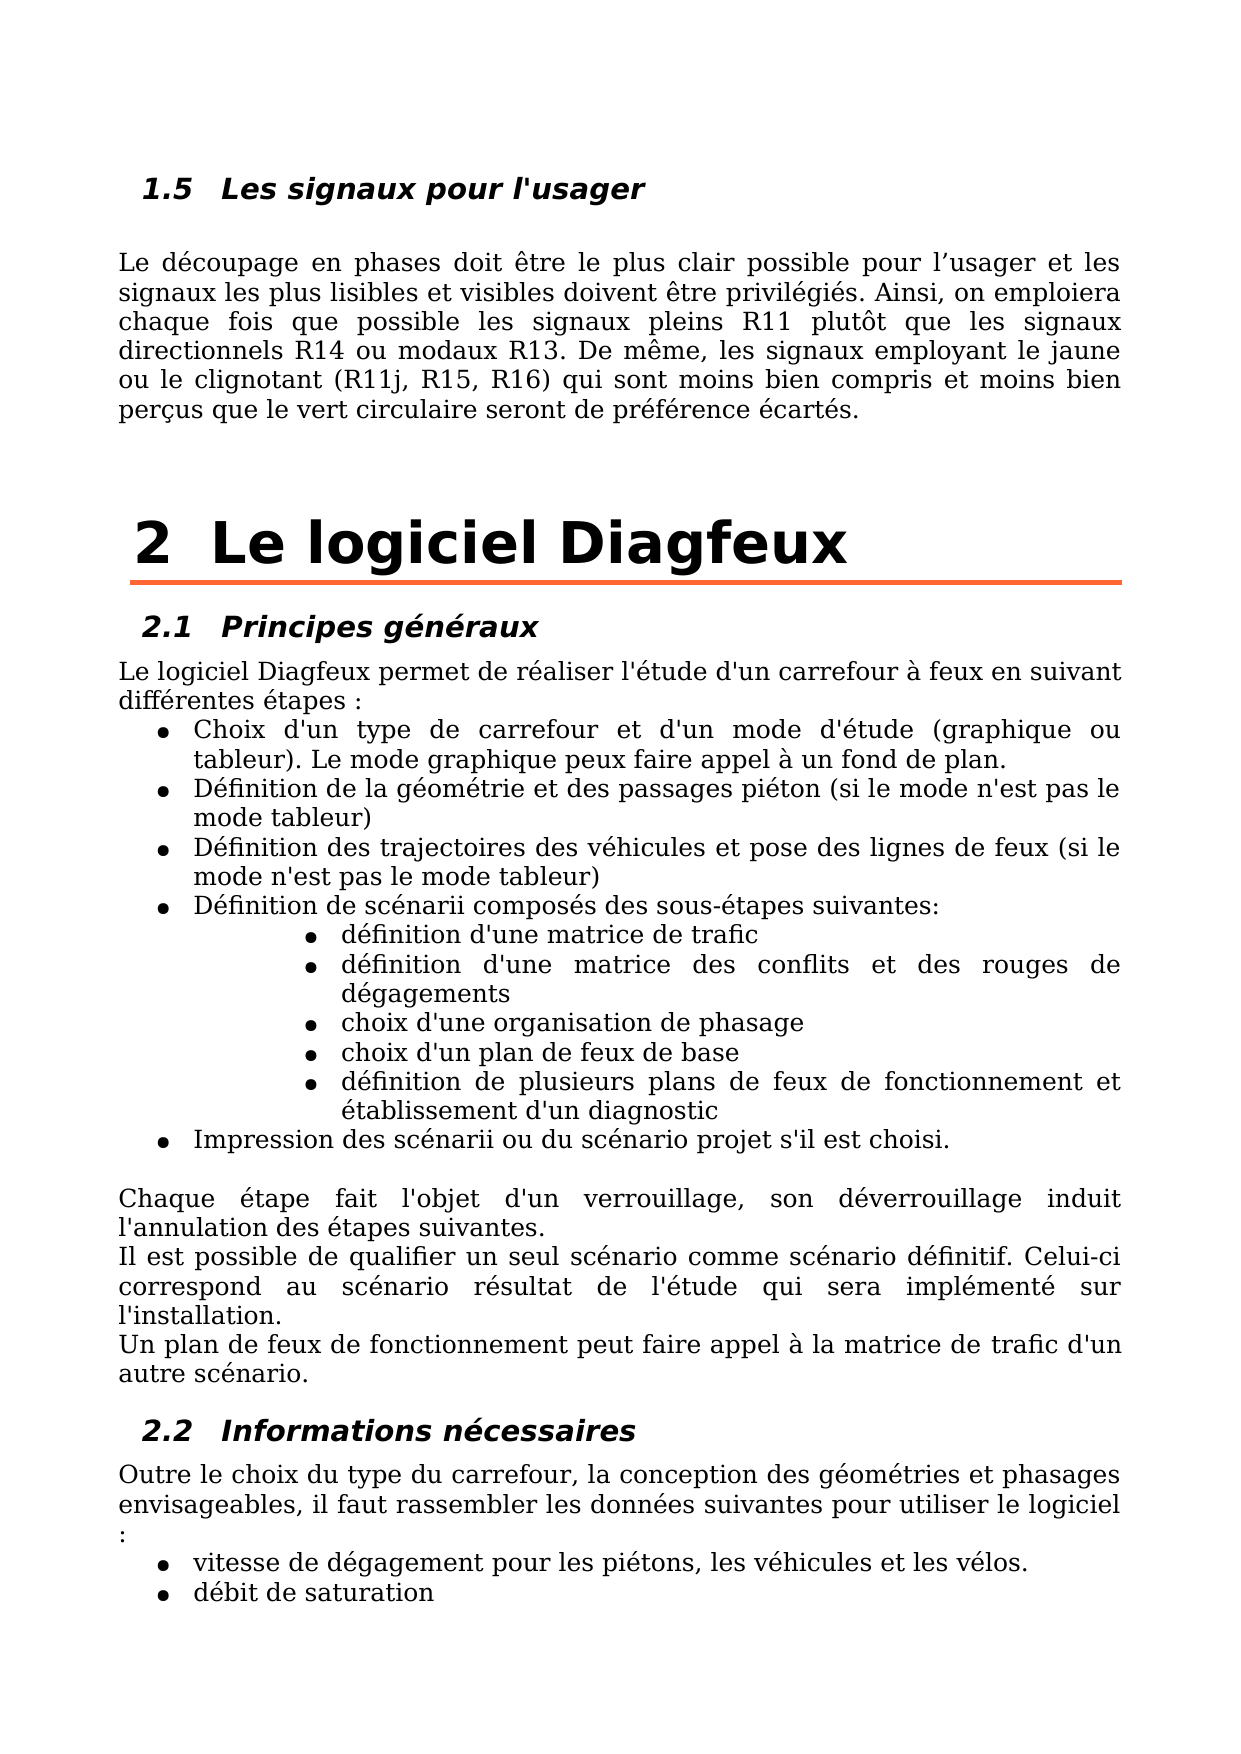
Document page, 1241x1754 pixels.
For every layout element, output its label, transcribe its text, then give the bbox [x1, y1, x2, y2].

subtitle Le logiciel Diagfeux [130, 508, 1122, 580]
list définition d'une matrice de trafic [303, 921, 1122, 950]
list choix d'un plan de feux de base [303, 1038, 1122, 1067]
subtitle Informations nécessaires [142, 1414, 1122, 1448]
list Définition de la géométrie et des passages piéton (si le mode n'est pas le mode tableur) [156, 774, 1122, 833]
list Impression des scénarii ou du scénario projet s'il est choisi. [156, 1126, 1122, 1155]
list débit de saturation [156, 1578, 1122, 1607]
list vitesse de dégagement pour les piétons, les véhicules et les vélos. [156, 1548, 1122, 1578]
text Il est possible de qualifier un seul scénario comme scénario définitif. Celui-ci correspond au scénario résultat de l'étude qui sera implémenté sur l'installation. [118, 1243, 1122, 1330]
subtitle Les signaux pour l'usager [142, 172, 1122, 207]
list définition de plusieurs plans de feux de fonctionnement et établissement d'un diagnostic [303, 1067, 1122, 1126]
list choix d'une organisation de phasage [303, 1008, 1122, 1038]
text Le logiciel Diagfeux permet de réaliser l'étude d'un carrefour à feux en suivant différentes étapes : [118, 657, 1122, 716]
list définition d'une matrice des conflits et des rouges de dégagements [303, 950, 1122, 1008]
text Outre le choix du type du carrefour, la conception des géométries et phasages envisageables, il faut rassembler les données suivantes pour utiliser le logiciel : [118, 1461, 1122, 1548]
list Définition des trajectoires des véhicules et pose des lignes de feux (si le mode n'est pas le mode tableur) [156, 833, 1122, 891]
list Définition de scénarii composés des sous-étapes suivantes: [156, 891, 1122, 921]
subtitle Principes généraux [142, 610, 1122, 645]
text Chaque étape fait l'objet d'un verrouillage, son déverrouillage induit l'annulation des étapes suivantes. [118, 1184, 1122, 1243]
text Un plan de feux de fonctionnement peut faire appel à la matrice de trafic d'un autre scénario. [118, 1330, 1122, 1389]
text Le découpage en phases doit être le plus clair possible pour l’usager et les signaux les plus lisibles et visibles doivent être privilégiés. Ainsi, on emploiera chaque fois que possible les signaux pleins R11 plutôt que les signaux directionnels R14 ou modaux R13. De même, les signaux employant le jaune ou le clignotant (R11j, R15, R16) qui sont moins bien compris et moins bien perçus que le vert circulaire seront de préférence écartés. [118, 248, 1122, 424]
list Choix d'un type de carrefour et d'un mode d'étude (graphique ou tableur). Le mode graphique peux faire appel à un fond de plan. [156, 716, 1122, 774]
